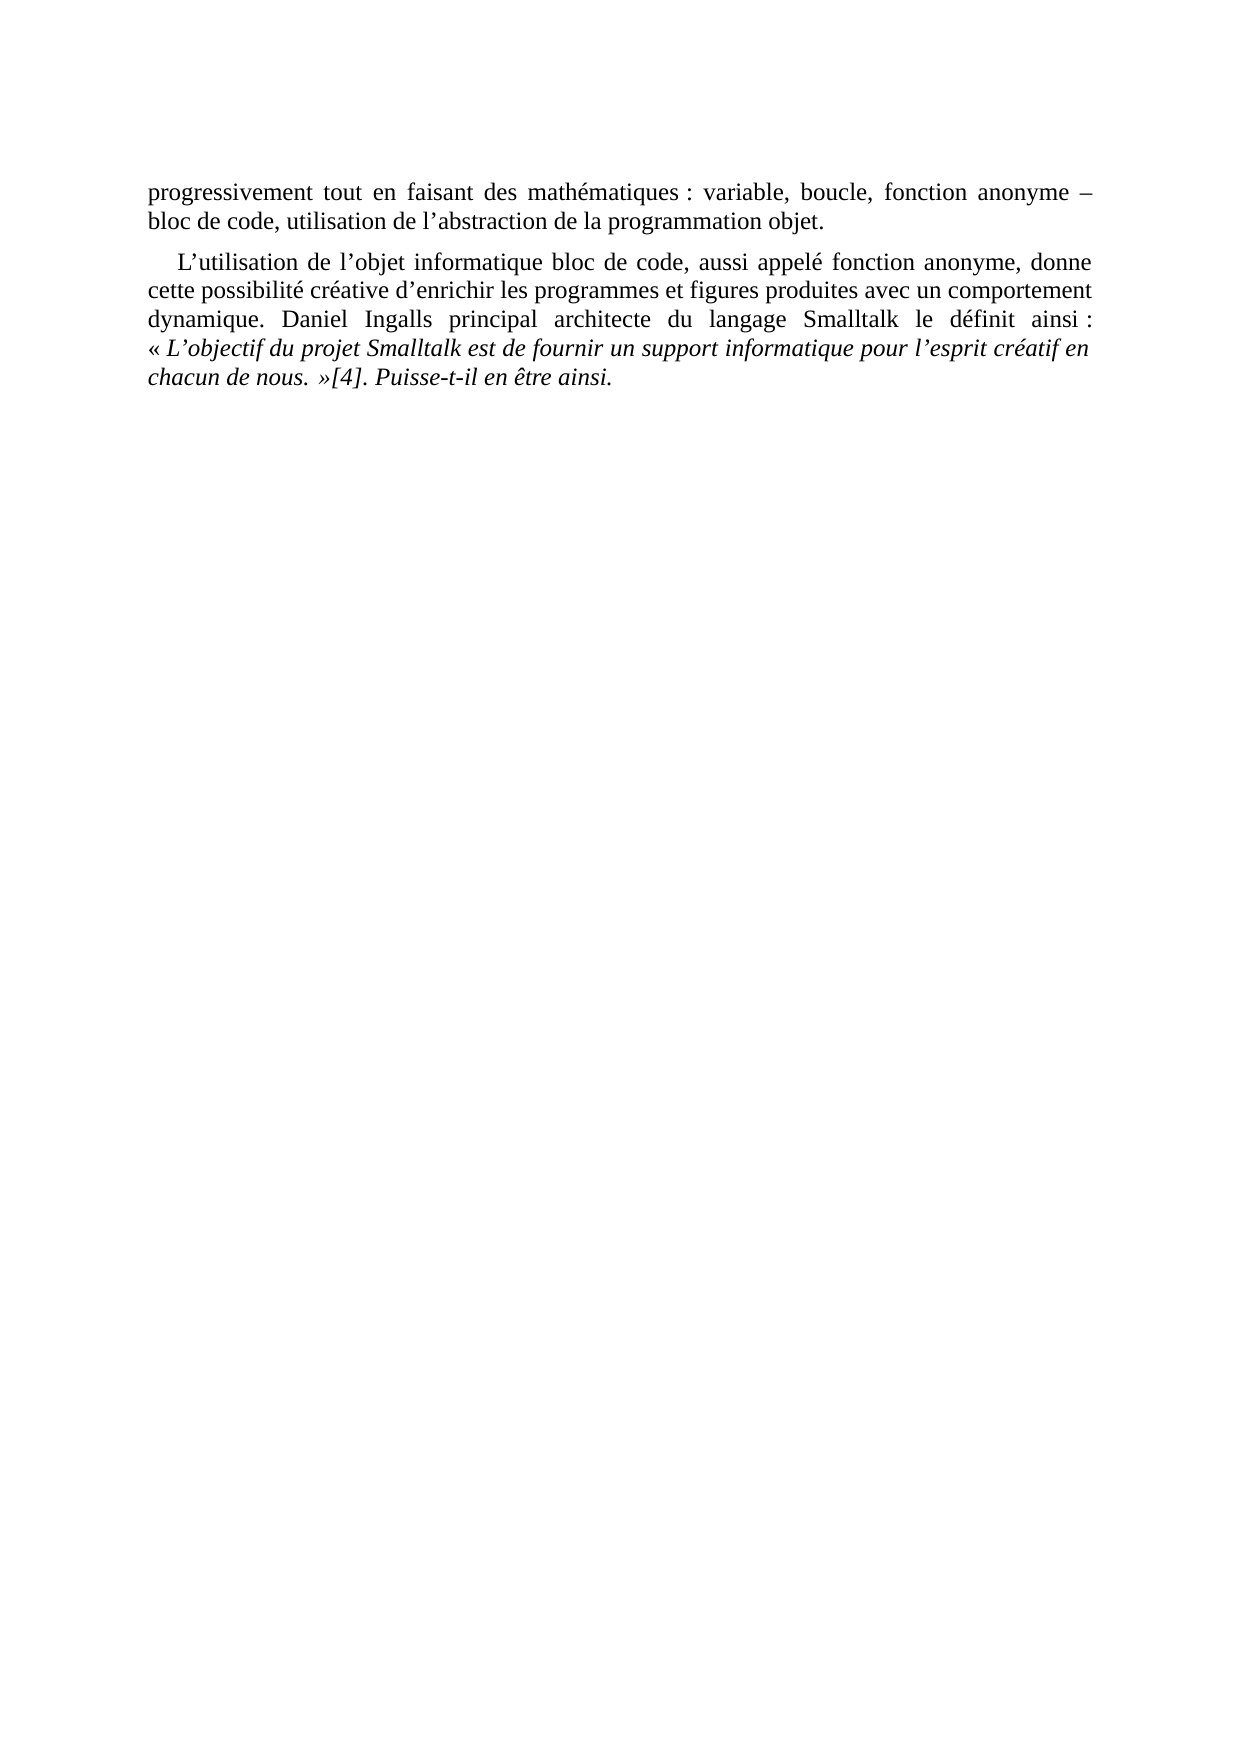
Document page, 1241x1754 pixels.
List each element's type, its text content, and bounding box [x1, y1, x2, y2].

text progressivement tout en faisant des mathématiques : variable, boucle, fonction anonyme – bloc de code, utilisation de l’abstraction de la programmation objet. [148, 177, 1093, 235]
text L’utilisation de l’objet informatique bloc de code, aussi appelé fonction anonyme, donne cette possibilité créative d’enrichir les programmes et figures produites avec un comportement dynamique. Daniel Ingalls principal architecte du langage Smalltalk le définit ainsi : « L’objectif du projet Smalltalk est de fournir un support informatique pour l’esprit créatif en chacun de nous. »[4]. Puisse-t-il en être ainsi. [148, 247, 1093, 390]
